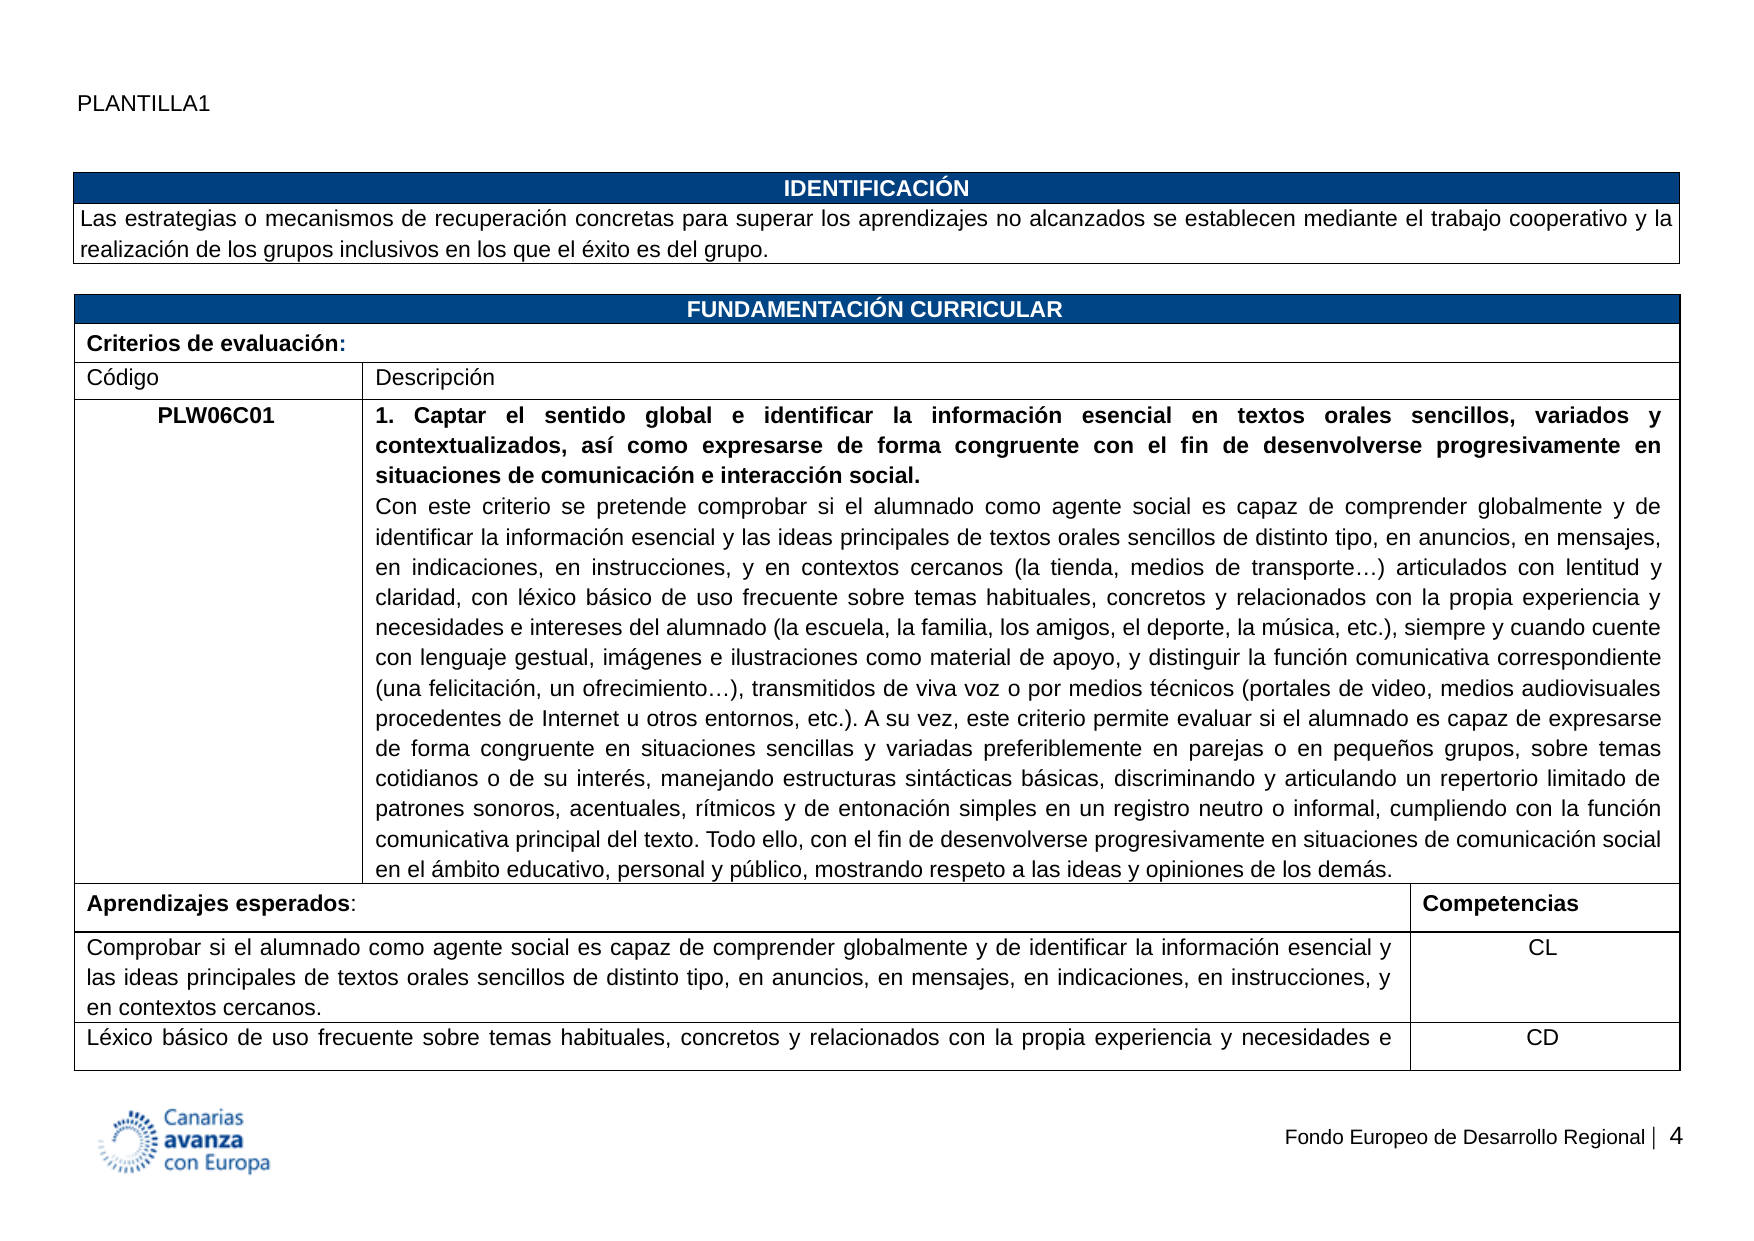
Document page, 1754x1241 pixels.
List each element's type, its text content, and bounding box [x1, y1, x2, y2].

table_cell CD [1411, 1023, 1679, 1069]
table_cell Las estrategias o mecanismos de recuperación concretas para superar los aprendizajes no alcanzados se establecen mediante el trabajo cooperativo y la realización de los grupos inclusivos en los que el éxito es del grupo. [74, 204, 1679, 263]
table_cell Descripción [363, 363, 1679, 399]
table_cell Aprendizajes esperados: [75, 884, 1410, 931]
table_cell Criterios de evaluación: [75, 324, 1679, 362]
table_header IDENTIFICACIÓN [74, 173, 1679, 203]
table_cell Comprobar si el alumnado como agente social es capaz de comprender globalmente y de identificar la información esencial y las ideas principales de textos orales sencillos de distinto tipo, en anuncios, en mensajes, en indicaciones, en instrucciones, y en contextos cercanos. [75, 933, 1410, 1022]
table_cell CL [1411, 933, 1679, 1022]
table_cell Código [75, 363, 362, 399]
table_cell 1. Captar el sentido global e identificar la información esencial en textos orales sencillos, variados y contextualizados, así como expresarse de forma congruente con el fin de desenvolverse progresivamente en situaciones de comunicación e interacción social. Con este criterio se pretende comprobar si el alumnado como agente social es capaz de comprender globalmente y de identificar la información esencial y las ideas principales de textos orales sencillos de distinto tipo, en anuncios, en mensajes, en indicaciones, en instrucciones, y en contextos cercanos (la tienda, medios de transporte…) articulados con lentitud y claridad, con léxico básico de uso frecuente sobre temas habituales, concretos y relacionados con la propia experiencia y necesidades e intereses del alumnado (la escuela, la familia, los amigos, el deporte, la música, etc.), siempre y cuando cuente con lenguaje gestual, imágenes e ilustraciones como material de apoyo, y distinguir la función comunicativa correspondiente (una felicitación, un ofrecimiento…), transmitidos de viva voz o por medios técnicos (portales de video, medios audiovisuales procedentes de Internet u otros entornos, etc.). A su vez, este criterio permite evaluar si el alumnado es capaz de expresarse de forma congruente en situaciones sencillas y variadas preferiblemente en parejas o en pequeños grupos, sobre temas cotidianos o de su interés, manejando estructuras sintácticas básicas, discriminando y articulando un repertorio limitado de patrones sonoros, acentuales, rítmicos y de entonación simples en un registro neutro o informal, cumpliendo con la función comunicativa principal del texto. Todo ello, con el fin de desenvolverse progresivamente en situaciones de comunicación social en el ámbito educativo, personal y público, mostrando respeto a las ideas y opiniones de los demás. [363, 400, 1679, 883]
table_cell Competencias [1411, 884, 1679, 931]
table_cell PLW06C01 [75, 400, 362, 883]
picture [79, 1096, 290, 1189]
table_cell Léxico básico de uso frecuente sobre temas habituales, concretos y relacionados con la propia experiencia y necesidades e [75, 1023, 1410, 1069]
table_header FUNDAMENTACIÓN CURRICULAR [75, 295, 1679, 323]
